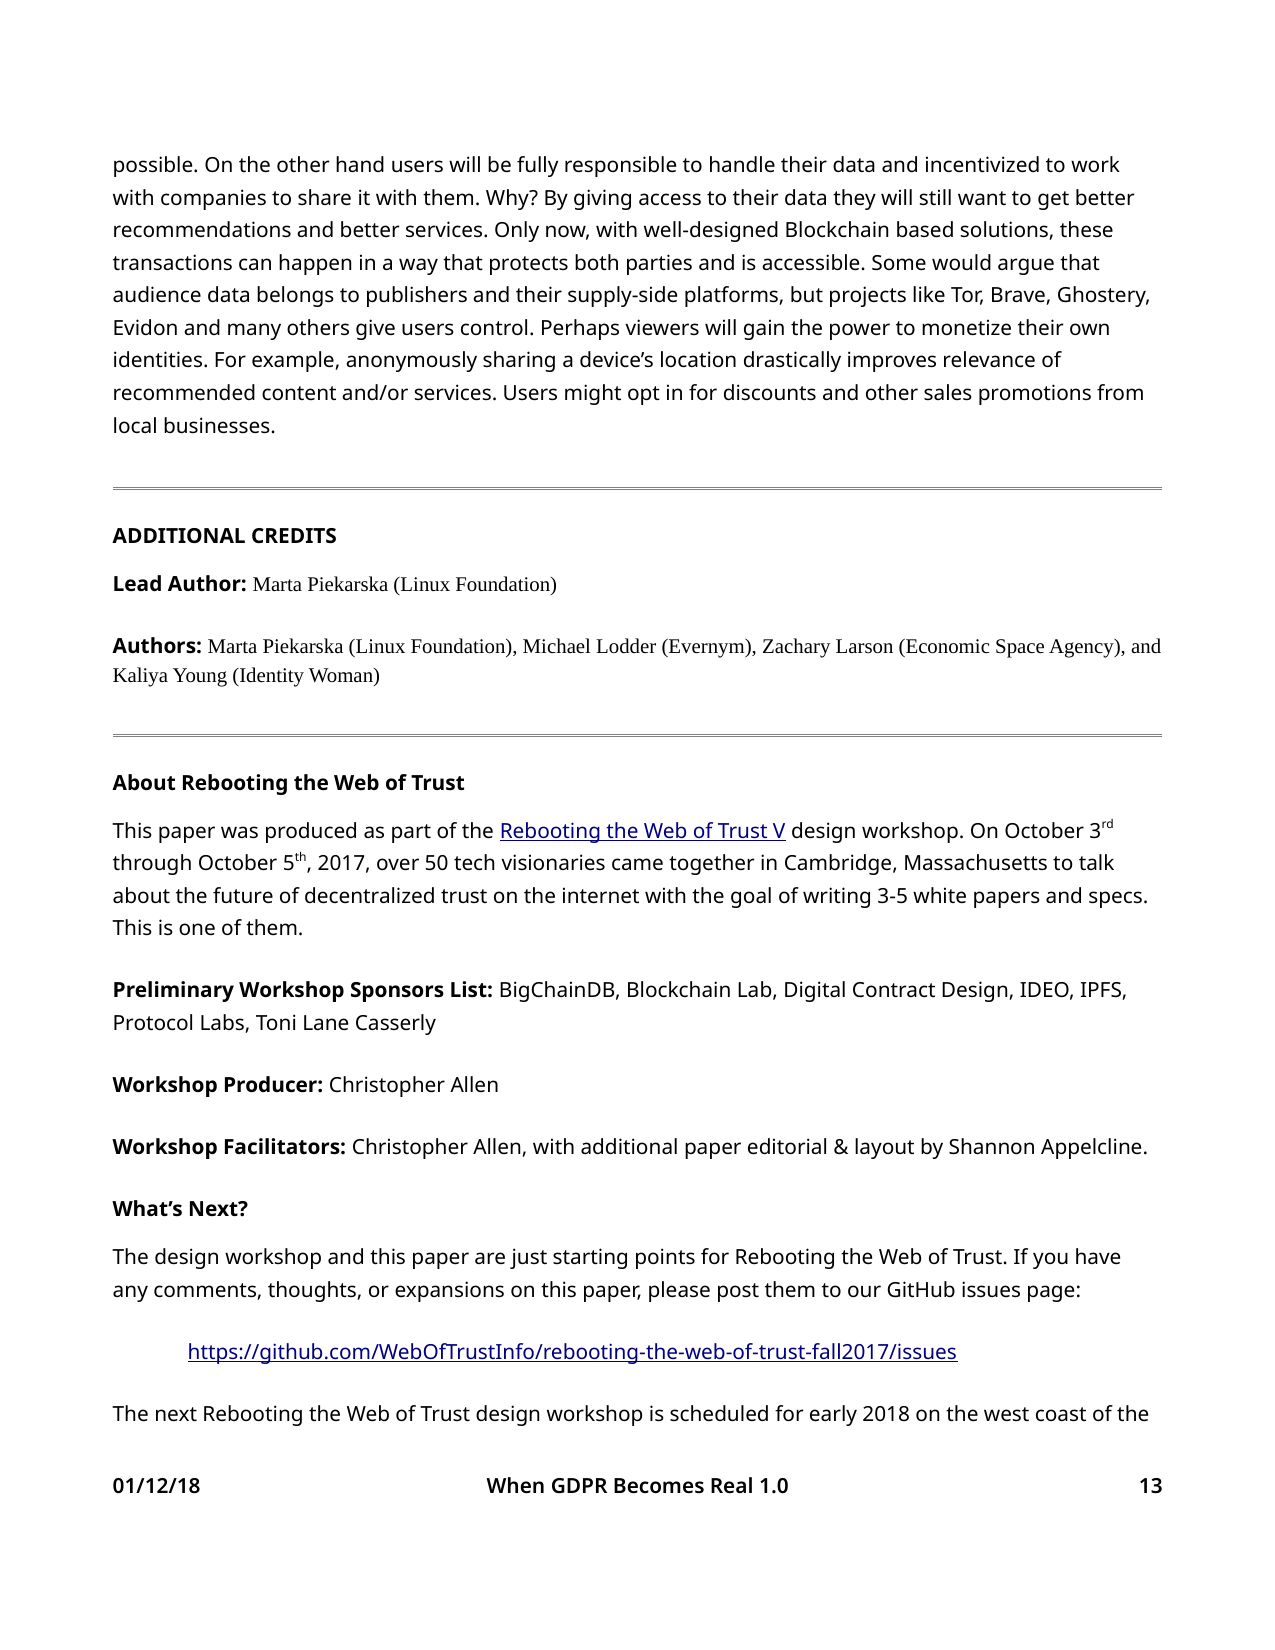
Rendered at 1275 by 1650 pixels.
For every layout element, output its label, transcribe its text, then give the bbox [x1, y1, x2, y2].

text possible. On the other hand users will be fully responsible to handle their data and incentivized to work with companies to share it with them. Why? By giving access to their data they will still want to get better recommendations and better services. Only now, with well-designed Blockchain based solutions, these transactions can happen in a way that protects both parties and is accessible. Some would argue that audience data belongs to publishers and their supply-side platforms, but projects like Tor, Brave, Ghostery, Evidon and many others give users control. Perhaps viewers will gain the power to monetize their own identities. For example, anonymously sharing a device’s location drastically improves relevance of recommended content and/or services. Users might opt in for discounts and other sales promotions from local businesses. [112, 150, 1162, 439]
text Lead Author: Marta Piekarska (Linux Foundation) [112, 569, 1162, 597]
text The design workshop and this paper are just starting points for Rebooting the Web of Trust. If you have any comments, thoughts, or expansions on this paper, please post them to our GitHub issues page: [112, 1242, 1162, 1303]
text This paper was produced as part of the Rebooting the Web of Trust V design workshop. On October 3rd through October 5th, 2017, over 50 tech visionaries came together in Cambridge, Massachusetts to talk about the future of decentralized trust on the internet with the goal of writing 3-5 white papers and specs. This is one of them. [112, 816, 1162, 942]
text Workshop Facilitators: Christopher Allen, with additional paper editorial & layout by Shannon Appelcline. [112, 1132, 1162, 1161]
text Workshop Producer: Christopher Allen [112, 1070, 1162, 1099]
text https://github.com/WebOfTrustInfo/rebooting-the-web-of-trust-fall2017/issues [112, 1337, 1162, 1365]
text The next Rebooting the Web of Trust design workshop is scheduled for early 2018 on the west coast of the [112, 1399, 1162, 1427]
text Authors: Marta Piekarska (Linux Foundation), Michael Lodder (Evernym), Zachary Larson (Economic Space Agency), and Kaliya Young (Identity Woman) [112, 631, 1162, 687]
subtitle Additional Credits [112, 521, 1162, 549]
text Preliminary Workshop Sponsors List: BigChainDB, Blockchain Lab, Digital Contract Design, IDEO, IPFS, Protocol Labs, Toni Lane Casserly [112, 976, 1162, 1037]
subtitle About Rebooting the Web of Trust [112, 768, 1162, 797]
subtitle What’s Next? [112, 1194, 1162, 1223]
